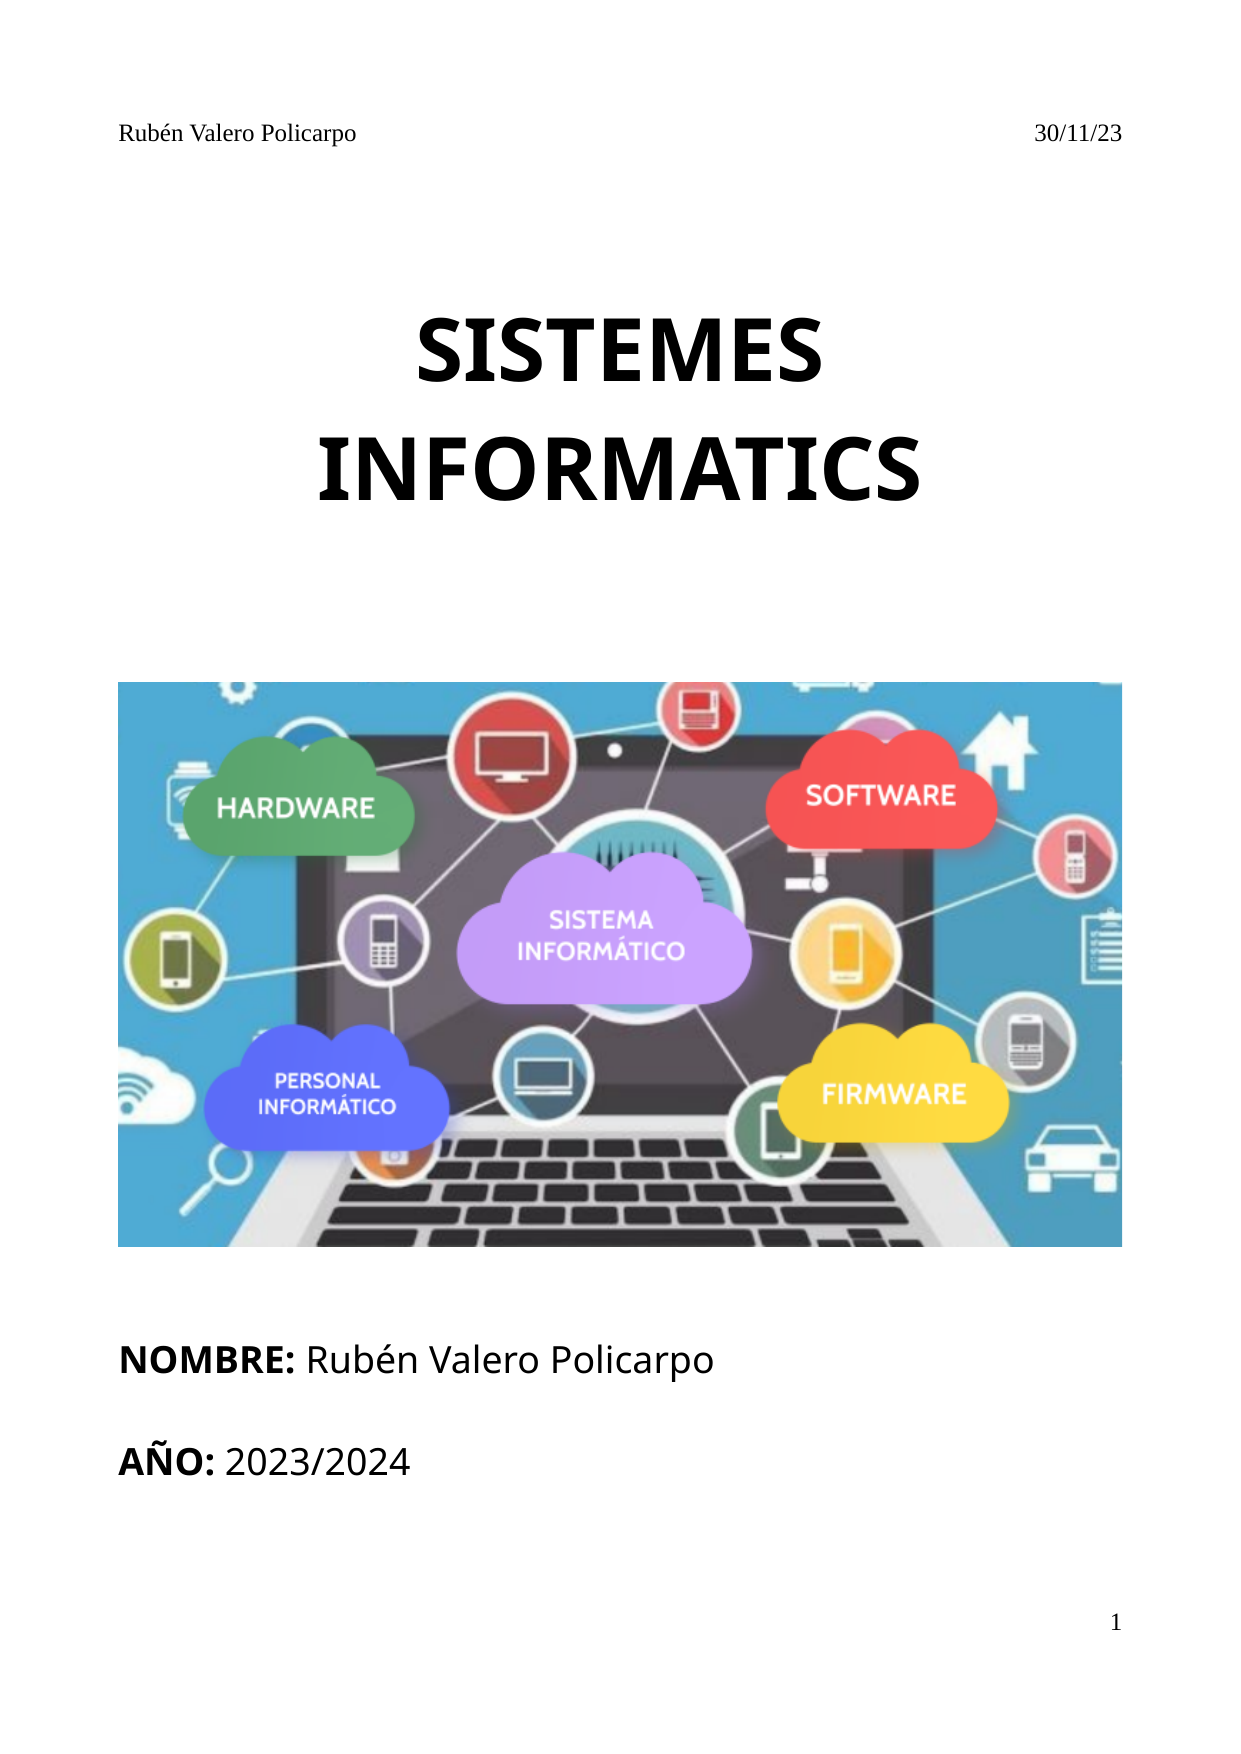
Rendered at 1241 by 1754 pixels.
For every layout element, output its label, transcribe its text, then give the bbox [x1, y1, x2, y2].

text AÑO: 2023/2024 [118, 1435, 1122, 1486]
picture [118, 682, 1123, 1247]
text NOMBRE: Rubén Valero Policarpo [118, 1333, 1122, 1384]
title SISTEMES INFORMATICS [118, 288, 1122, 526]
